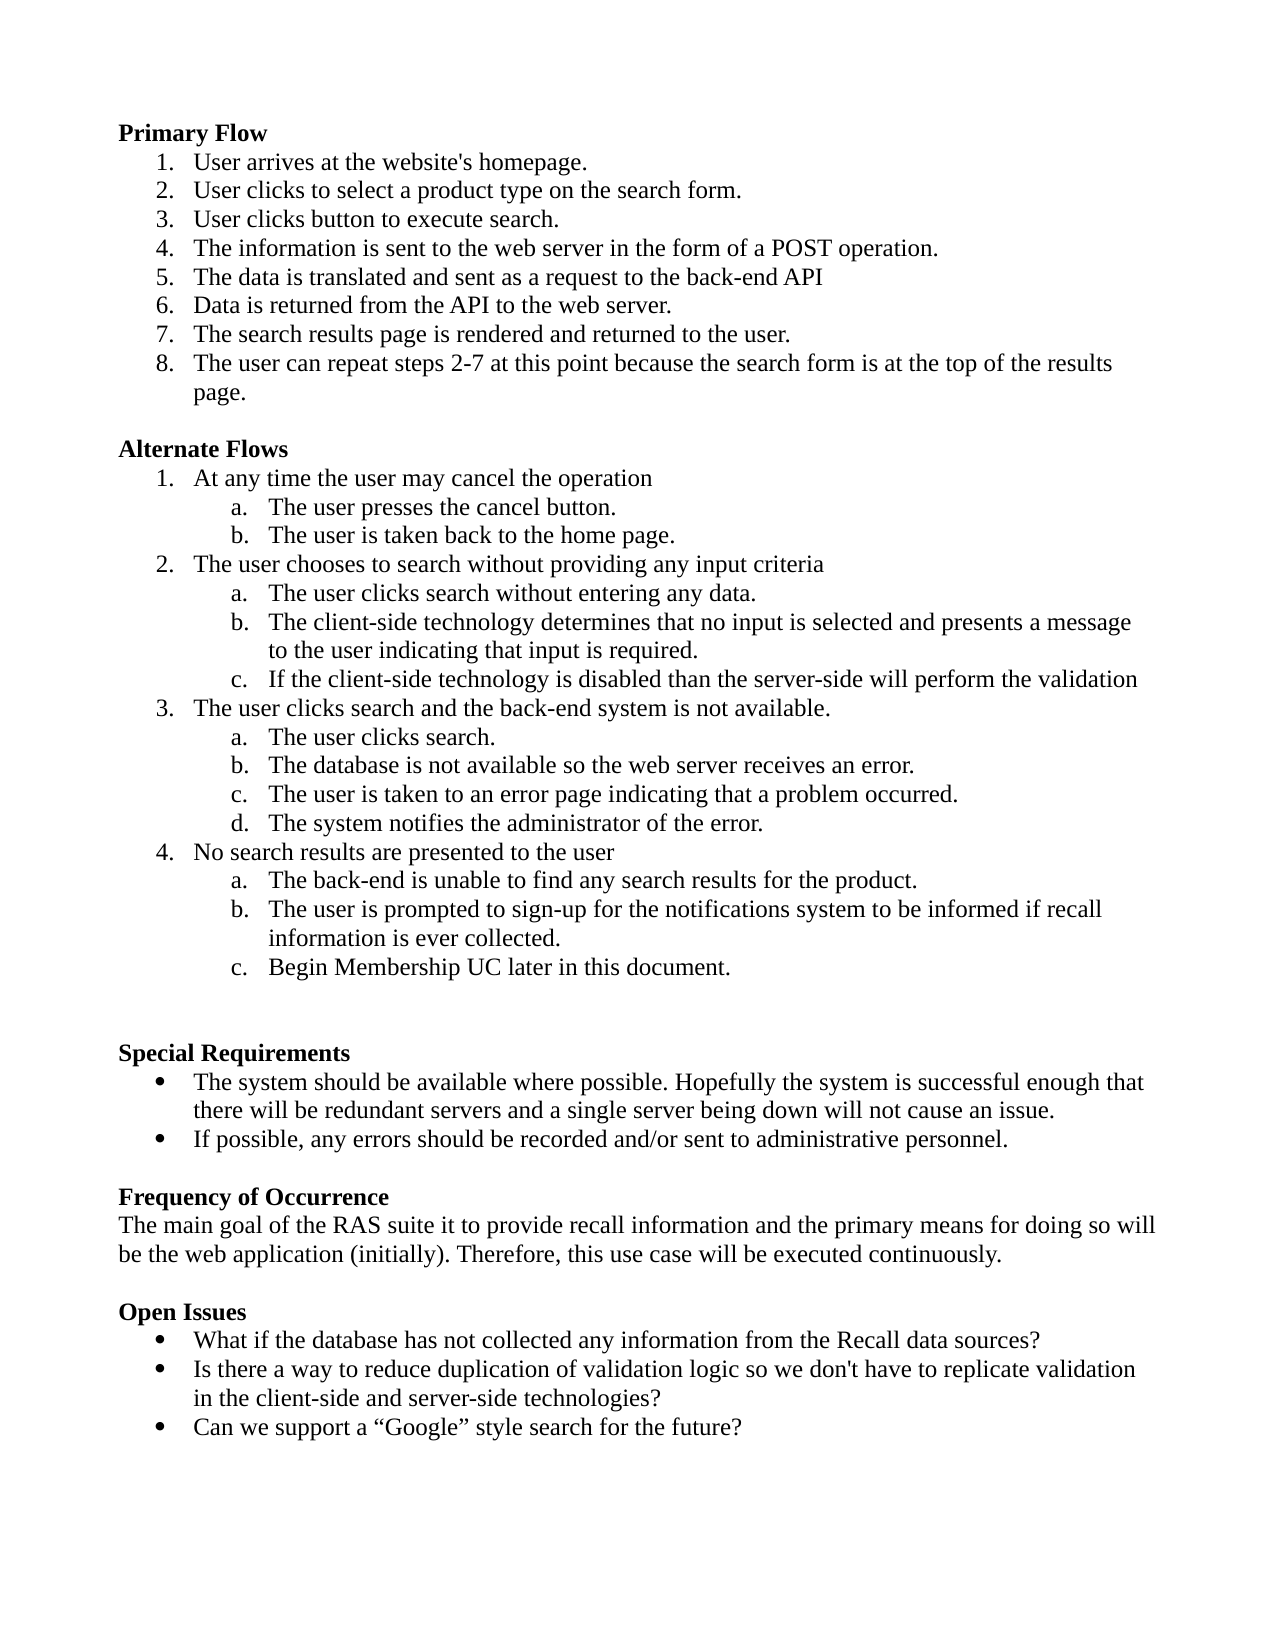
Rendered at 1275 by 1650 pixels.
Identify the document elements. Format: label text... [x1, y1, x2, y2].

list If the client-side technology is disabled than the server-side will perform the validation [231, 664, 1157, 693]
list The back-end is unable to find any search results for the product. [231, 866, 1157, 894]
list Can we support a “Google” style search for the future? [156, 1412, 1157, 1441]
list The database is not available so the web server receives an error. [231, 751, 1157, 779]
text The main goal of the RAS suite it to provide recall information and the primary means for doing so will be the web application (initially). Therefore, this use case will be executed continuously. [118, 1211, 1157, 1268]
text Frequency of Occurrence [118, 1182, 1157, 1211]
list If possible, any errors should be recorded and/or sent to administrative personnel. [156, 1124, 1157, 1153]
list The user can repeat steps 2-7 at this point because the search form is at the top of the results page. [156, 348, 1157, 406]
list The user chooses to search without providing any input criteria [156, 549, 1157, 578]
list The user is taken to an error page indicating that a problem occurred. [231, 779, 1157, 808]
list The user clicks search and the back-end system is not available. [156, 693, 1157, 722]
list The data is translated and sent as a request to the back-end API [156, 262, 1157, 291]
list Is there a way to reduce duplication of validation logic so we don't have to replicate validation in the client-side and server-side technologies? [156, 1354, 1157, 1412]
list Data is returned from the API to the web server. [156, 291, 1157, 319]
text Open Issues [118, 1297, 1157, 1326]
list User clicks to select a product type on the search form. [156, 176, 1157, 204]
list The system notifies the administrator of the error. [231, 808, 1157, 837]
text Special Requirements [118, 1038, 1157, 1067]
list The information is sent to the web server in the form of a POST operation. [156, 233, 1157, 262]
list The user is taken back to the home page. [231, 521, 1157, 549]
list User clicks button to execute search. [156, 204, 1157, 233]
list The user presses the cancel button. [231, 492, 1157, 521]
list The user clicks search without entering any data. [231, 578, 1157, 607]
text Alternate Flows [118, 434, 1157, 463]
list User arrives at the website's homepage. [156, 147, 1157, 176]
list Begin Membership UC later in this document. [231, 952, 1157, 981]
list No search results are presented to the user [156, 837, 1157, 866]
list The search results page is rendered and returned to the user. [156, 319, 1157, 348]
text Primary Flow [118, 118, 1157, 147]
list The user is prompted to sign-up for the notifications system to be informed if recall information is ever collected. [231, 894, 1157, 952]
list What if the database has not collected any information from the Recall data sources? [156, 1326, 1157, 1354]
list The system should be available where possible. Hopefully the system is successful enough that there will be redundant servers and a single server being down will not cause an issue. [156, 1067, 1157, 1124]
list The user clicks search. [231, 722, 1157, 751]
list The client-side technology determines that no input is selected and presents a message to the user indicating that input is required. [231, 607, 1157, 664]
list At any time the user may cancel the operation [156, 463, 1157, 492]
